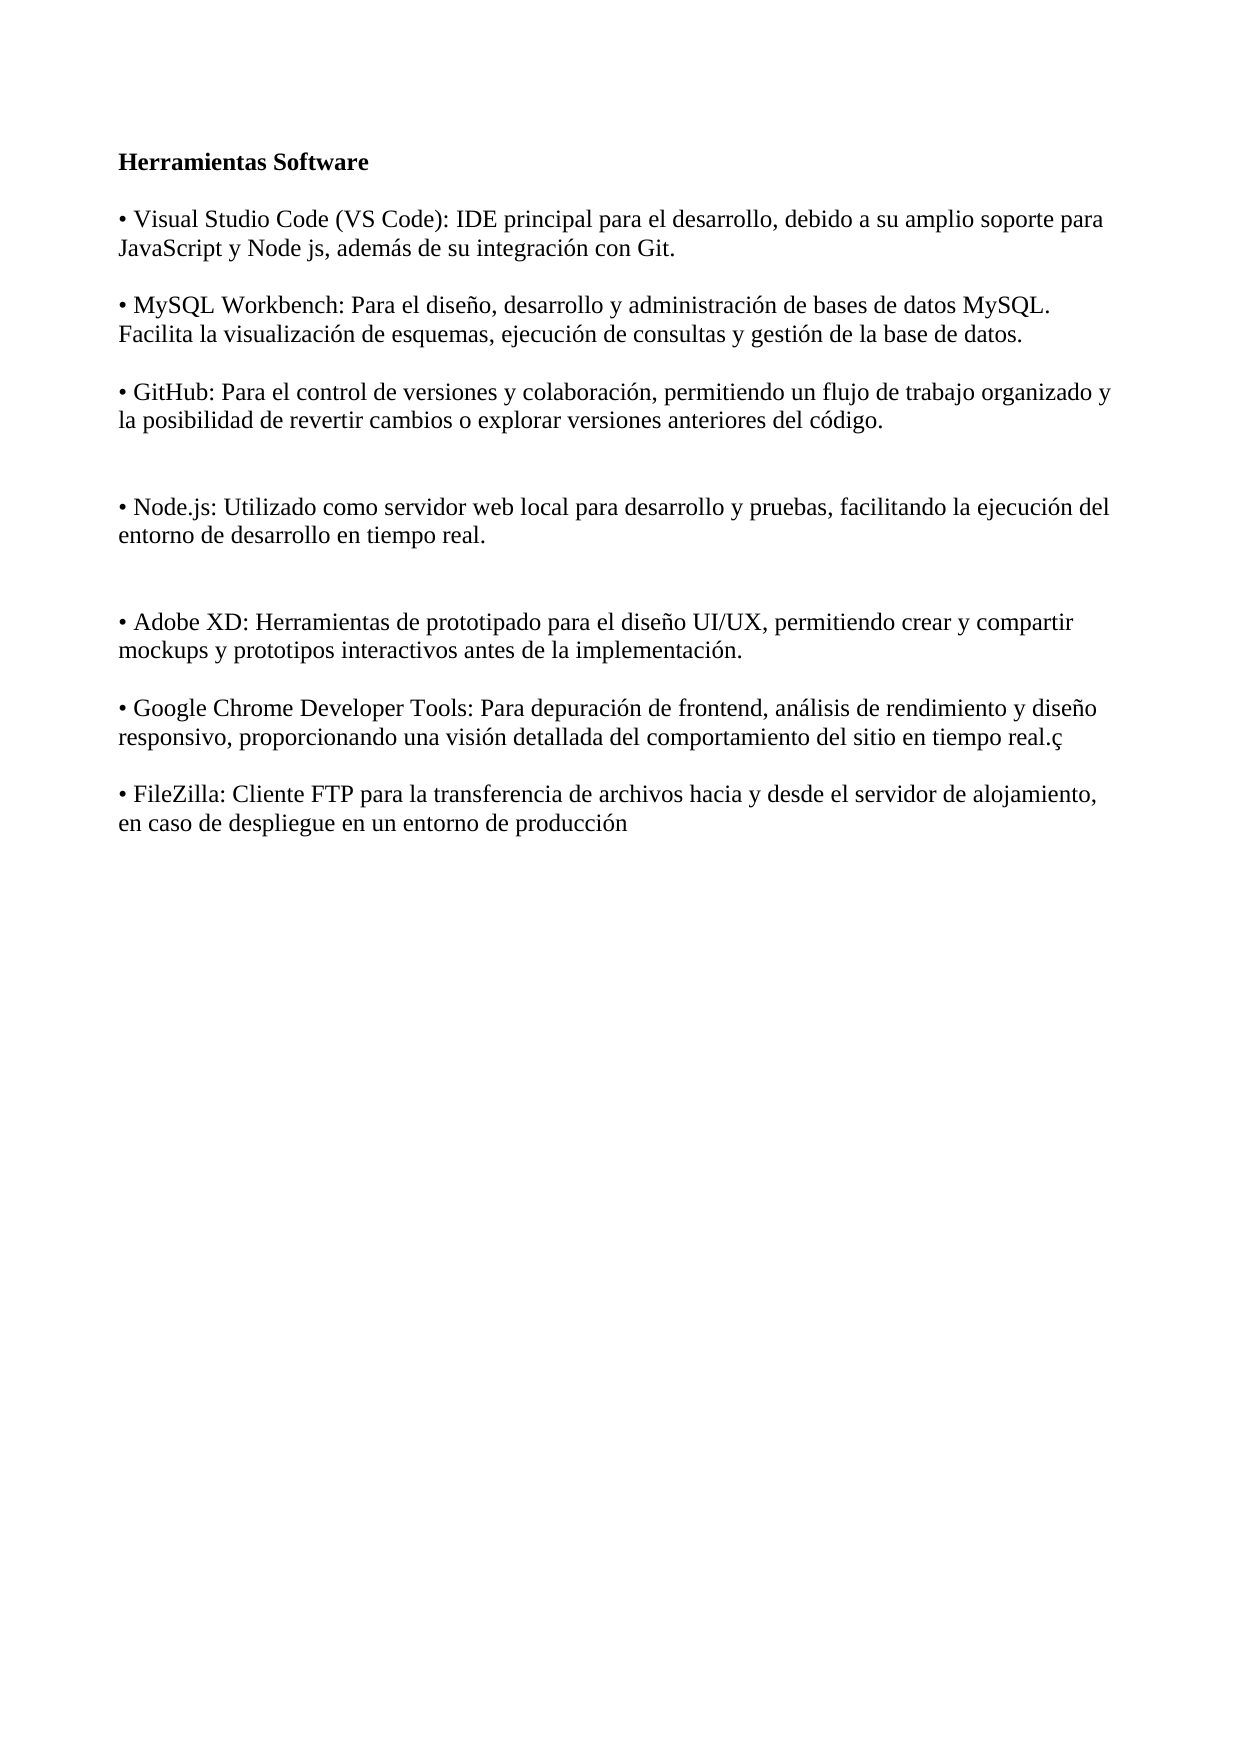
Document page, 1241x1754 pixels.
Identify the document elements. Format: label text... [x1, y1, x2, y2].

text • MySQL Workbench: Para el diseño, desarrollo y administración de bases de datos MySQL. Facilita la visualización de esquemas, ejecución de consultas y gestión de la base de datos. [118, 262, 1122, 348]
text • GitHub: Para el control de versiones y colaboración, permitiendo un flujo de trabajo organizado y la posibilidad de revertir cambios o explorar versiones anteriores del código. [118, 348, 1122, 434]
text • Node.js: Utilizado como servidor web local para desarrollo y pruebas, facilitando la ejecución del entorno de desarrollo en tiempo real. [118, 463, 1122, 549]
text • Visual Studio Code (VS Code): IDE principal para el desarrollo, debido a su amplio soporte para JavaScript y Node js, además de su integración con Git. [118, 176, 1122, 262]
text • FileZilla: Cliente FTP para la transferencia de archivos hacia y desde el servidor de alojamiento, en caso de despliegue en un entorno de producción [118, 751, 1122, 837]
text • Google Chrome Developer Tools: Para depuración de frontend, análisis de rendimiento y diseño responsivo, proporcionando una visión detallada del comportamiento del sitio en tiempo real.ç [118, 664, 1122, 751]
text • Adobe XD: Herramientas de prototipado para el diseño UI/UX, permitiendo crear y compartir mockups y prototipos interactivos antes de la implementación. [118, 607, 1122, 664]
text Herramientas Software [118, 147, 1122, 176]
